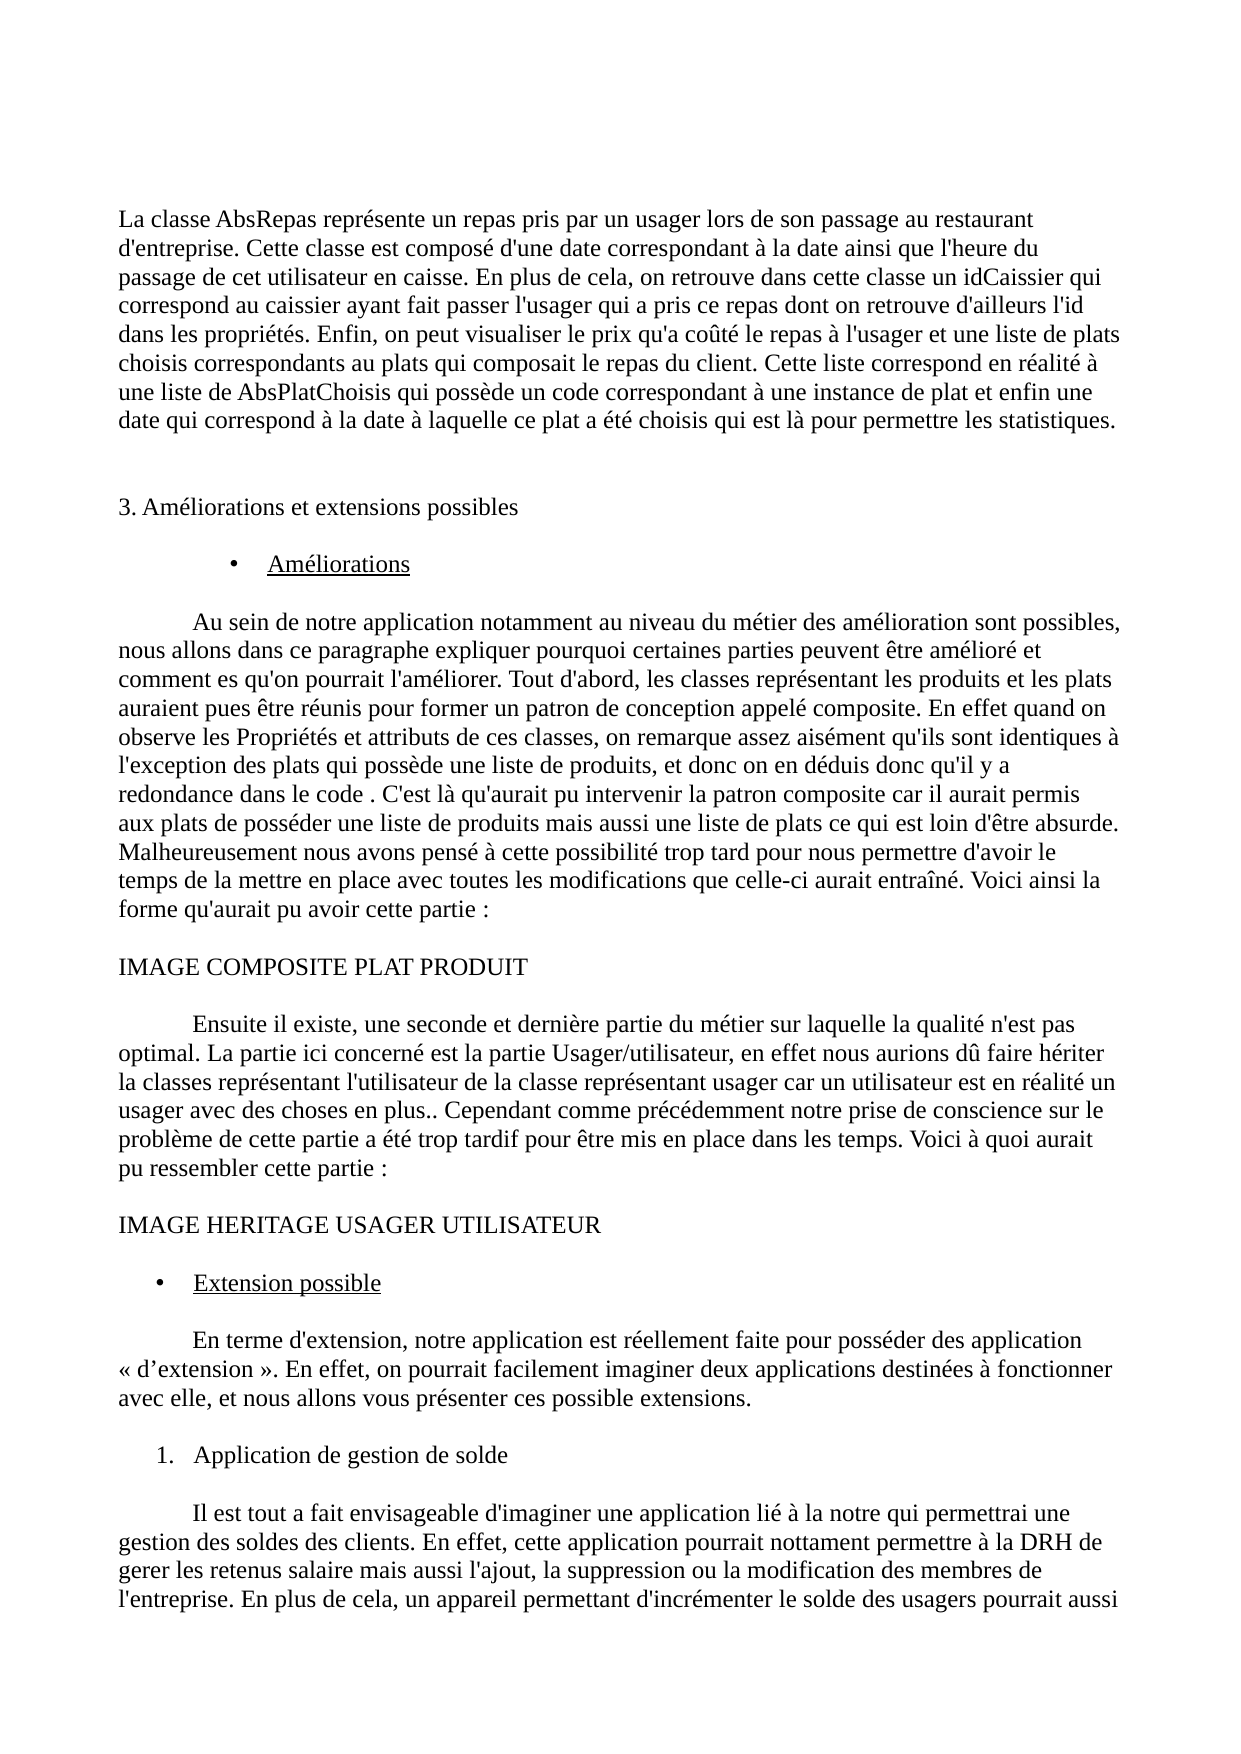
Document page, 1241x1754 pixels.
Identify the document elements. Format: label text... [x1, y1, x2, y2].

text Ensuite il existe, une seconde et dernière partie du métier sur laquelle la qualité n'est pas optimal. La partie ici concerné est la partie Usager/utilisateur, en effet nous aurions dû faire hériter la classes représentant l'utilisateur de la classe représentant usager car un utilisateur est en réalité un usager avec des choses en plus.. Cependant comme précédemment notre prise de conscience sur le problème de cette partie a été trop tardif pour être mis en place dans les temps. Voici à quoi aurait pu ressembler cette partie : [118, 1009, 1122, 1182]
text Il est tout a fait envisageable d'imaginer une application lié à la notre qui permettrai une gestion des soldes des clients. En effet, cette application pourrait nottament permettre à la DRH de gerer les retenus salaire mais aussi l'ajout, la suppression ou la modification des membres de l'entreprise. En plus de cela, un appareil permettant d'incrémenter le solde des usagers pourrait aussi [118, 1498, 1122, 1613]
list Améliorations [229, 549, 1122, 578]
list Application de gestion de solde [156, 1441, 1122, 1469]
text IMAGE HERITAGE USAGER UTILISATEUR [118, 1211, 1122, 1239]
text 3. Améliorations et extensions possibles [118, 492, 1122, 521]
text IMAGE COMPOSITE PLAT PRODUIT [118, 952, 1122, 981]
text En terme d'extension, notre application est réellement faite pour posséder des application « d’extension ». En effet, on pourrait facilement imaginer deux applications destinées à fonctionner avec elle, et nous allons vous présenter ces possible extensions. [118, 1326, 1122, 1412]
list Extension possible [156, 1268, 1122, 1297]
text La classe AbsRepas représente un repas pris par un usager lors de son passage au restaurant d'entreprise. Cette classe est composé d'une date correspondant à la date ainsi que l'heure du passage de cet utilisateur en caisse. En plus de cela, on retrouve dans cette classe un idCaissier qui correspond au caissier ayant fait passer l'usager qui a pris ce repas dont on retrouve d'ailleurs l'id dans les propriétés. Enfin, on peut visualiser le prix qu'a coûté le repas à l'usager et une liste de plats choisis correspondants au plats qui composait le repas du client. Cette liste correspond en réalité à une liste de AbsPlatChoisis qui possède un code correspondant à une instance de plat et enfin une date qui correspond à la date à laquelle ce plat a été choisis qui est là pour permettre les statistiques. [118, 204, 1122, 434]
text Au sein de notre application notamment au niveau du métier des amélioration sont possibles, nous allons dans ce paragraphe expliquer pourquoi certaines parties peuvent être amélioré et comment es qu'on pourrait l'améliorer. Tout d'abord, les classes représentant les produits et les plats auraient pues être réunis pour former un patron de conception appelé composite. En effet quand on observe les Propriétés et attributs de ces classes, on remarque assez aisément qu'ils sont identiques à l'exception des plats qui possède une liste de produits, et donc on en déduis donc qu'il y a redondance dans le code . C'est là qu'aurait pu intervenir la patron composite car il aurait permis aux plats de posséder une liste de produits mais aussi une liste de plats ce qui est loin d'être absurde. Malheureusement nous avons pensé à cette possibilité trop tard pour nous permettre d'avoir le temps de la mettre en place avec toutes les modifications que celle-ci aurait entraîné. Voici ainsi la forme qu'aurait pu avoir cette partie : [118, 607, 1122, 923]
